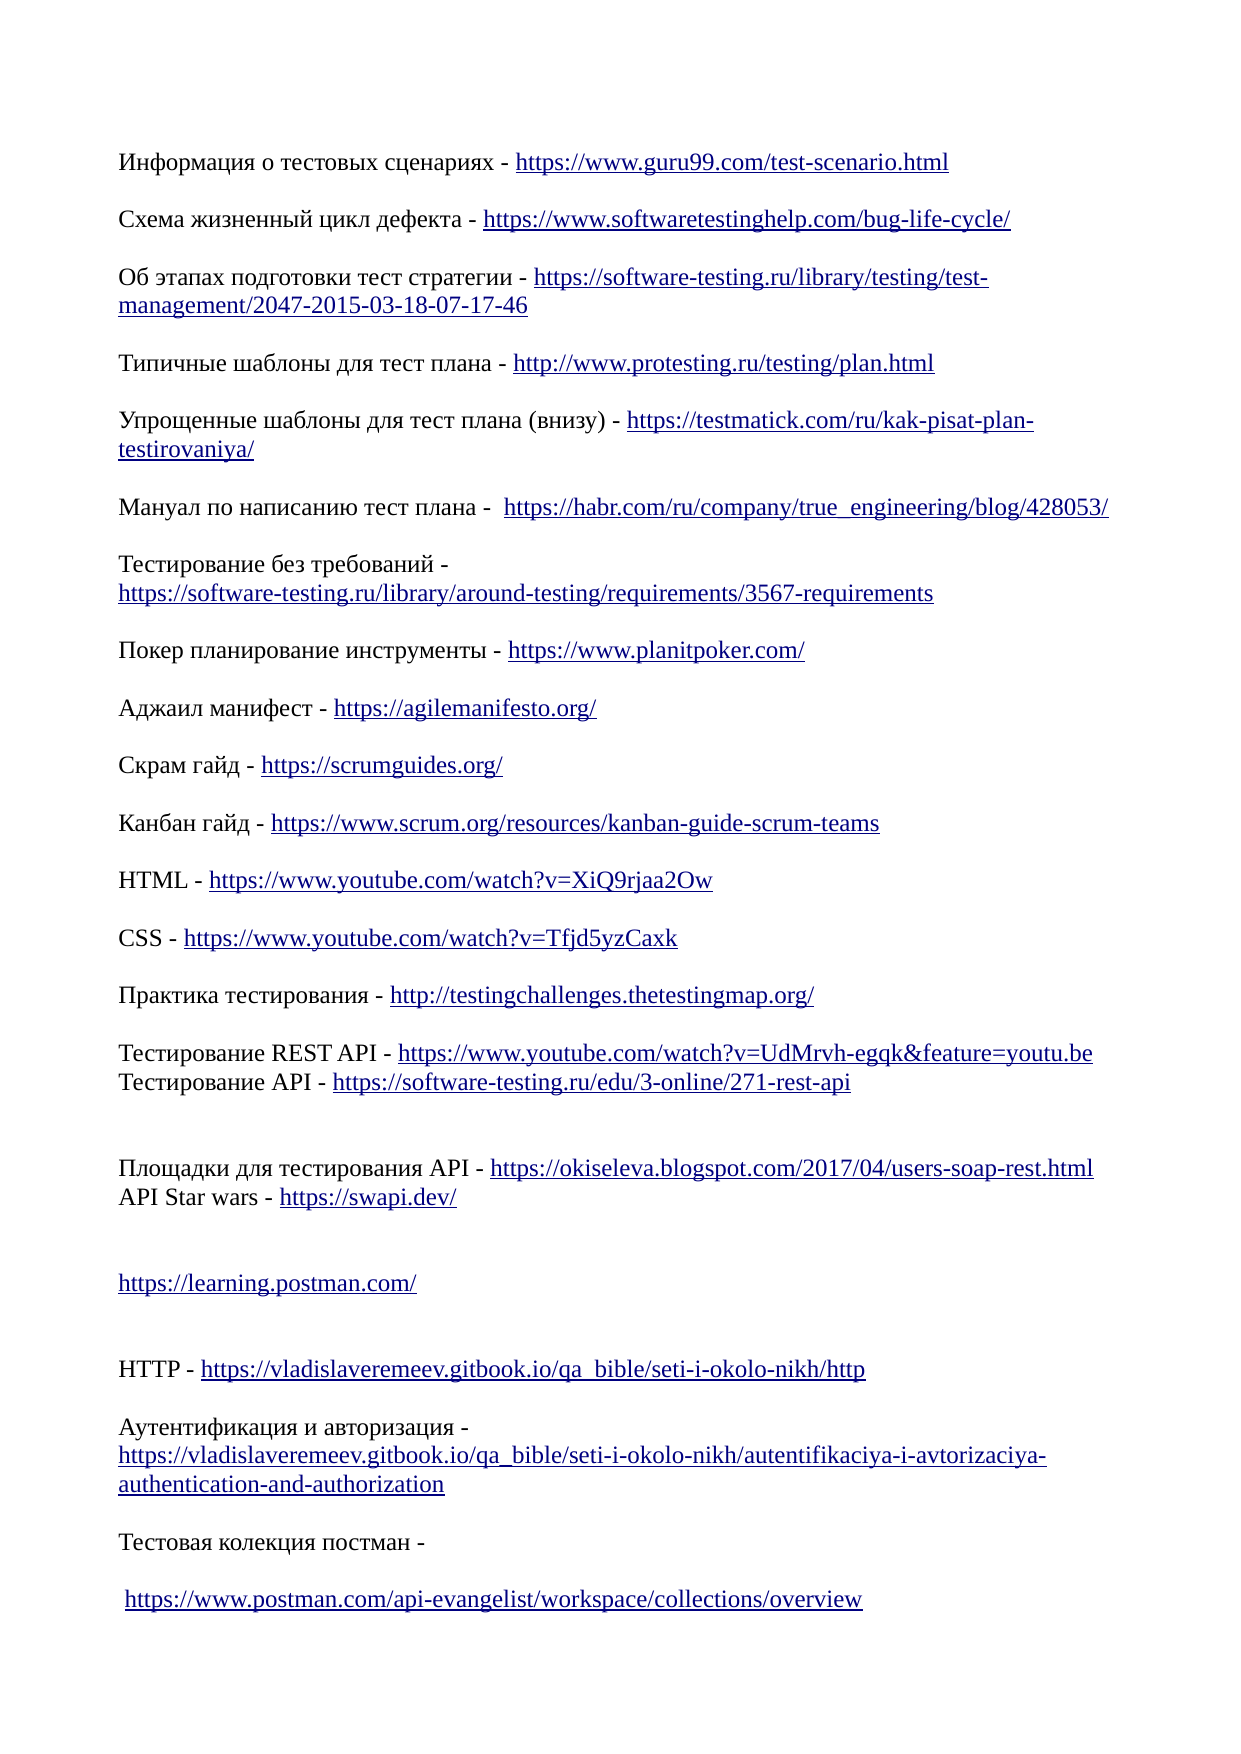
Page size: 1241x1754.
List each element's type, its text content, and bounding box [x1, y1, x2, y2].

text Покер планирование инструменты - https://www.planitpoker.com/ [118, 636, 1122, 664]
text Скрам гайд - https://scrumguides.org/ [118, 751, 1122, 779]
text Площадки для тестирования API - https://okiseleva.blogspot.com/2017/04/users-soap-rest.html [118, 1153, 1122, 1182]
text Мануал по написанию тест плана - https://habr.com/ru/company/true_engineering/blog/428053/ [118, 492, 1122, 521]
text Тестирование без требований - https://software-testing.ru/library/around-testing/requirements/3567-requirements [118, 549, 1122, 607]
text Практика тестирования - http://testingchallenges.thetestingmap.org/ [118, 981, 1122, 1009]
text Канбан гайд - https://www.scrum.org/resources/kanban-guide-scrum-teams [118, 808, 1122, 837]
text Информация о тестовых сценариях - https://www.guru99.com/test-scenario.html [118, 147, 1122, 176]
text HTML - https://www.youtube.com/watch?v=XiQ9rjaa2Ow [118, 866, 1122, 894]
text Тестирование REST API - https://www.youtube.com/watch?v=UdMrvh-egqk&feature=youtu.be [118, 1038, 1122, 1067]
text CSS - https://www.youtube.com/watch?v=Tfjd5yzCaxk [118, 923, 1122, 952]
text HTTP - https://vladislaveremeev.gitbook.io/qa_bible/seti-i-okolo-nikh/http [118, 1354, 1122, 1383]
text Упрощенные шаблоны для тест плана (внизу) - https://testmatick.com/ru/kak-pisat-plan-testirovaniya/ [118, 406, 1122, 463]
text Типичные шаблоны для тест плана - http://www.protesting.ru/testing/plan.html [118, 348, 1122, 377]
text https://learning.postman.com/ [118, 1268, 1122, 1297]
text API Star wars - https://swapi.dev/ [118, 1182, 1122, 1211]
text Тестовая колекция постман - [118, 1527, 1122, 1556]
text Схема жизненный цикл дефекта - https://www.softwaretestinghelp.com/bug-life-cycle/ [118, 204, 1122, 233]
text Об этапах подготовки тест стратегии - https://software-testing.ru/library/testing/test-management/2047-2015-03-18-07-17-46 [118, 262, 1122, 319]
text Аджаил манифест - https://agilemanifesto.org/ [118, 693, 1122, 722]
text https://www.postman.com/api-evangelist/workspace/collections/overview [118, 1584, 1122, 1613]
text Аутентификация и авторизация - https://vladislaveremeev.gitbook.io/qa_bible/seti-i-okolo-nikh/autentifikaciya-i-avtorizaciya-authentication-and-authorization [118, 1412, 1122, 1498]
text Тестирование API - https://software-testing.ru/edu/3-online/271-rest-api [118, 1067, 1122, 1096]
